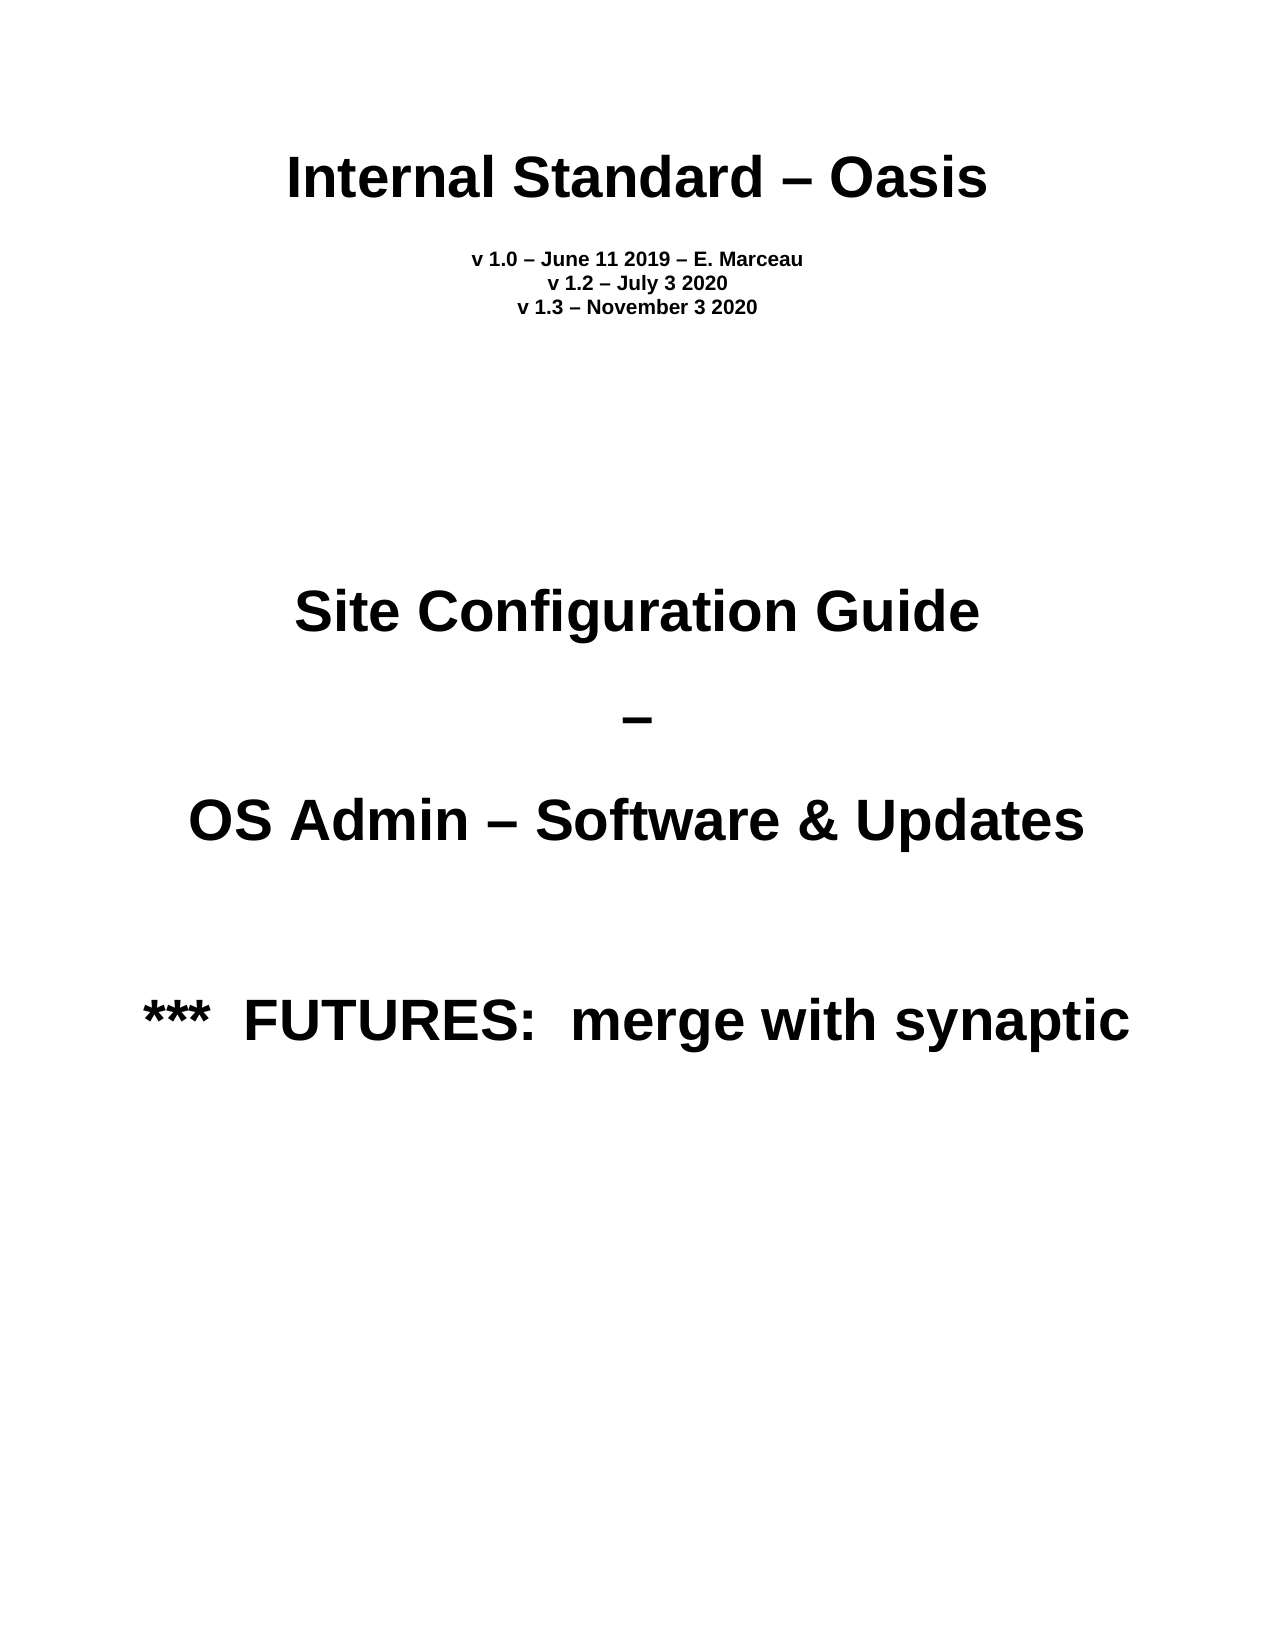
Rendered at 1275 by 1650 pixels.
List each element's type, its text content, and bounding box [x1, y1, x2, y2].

title – [118, 681, 1157, 748]
text v 1.3 – November 3 2020 [118, 294, 1157, 318]
title Site Configuration Guide [118, 577, 1157, 644]
title OS Admin – Software & Updates [118, 786, 1157, 853]
title *** FUTURES: merge with synaptic [118, 986, 1157, 1053]
title Internal Standard – Oasis [118, 143, 1157, 210]
text v 1.2 – July 3 2020 [118, 271, 1157, 294]
text v 1.0 – June 11 2019 – E. Marceau [118, 247, 1157, 271]
